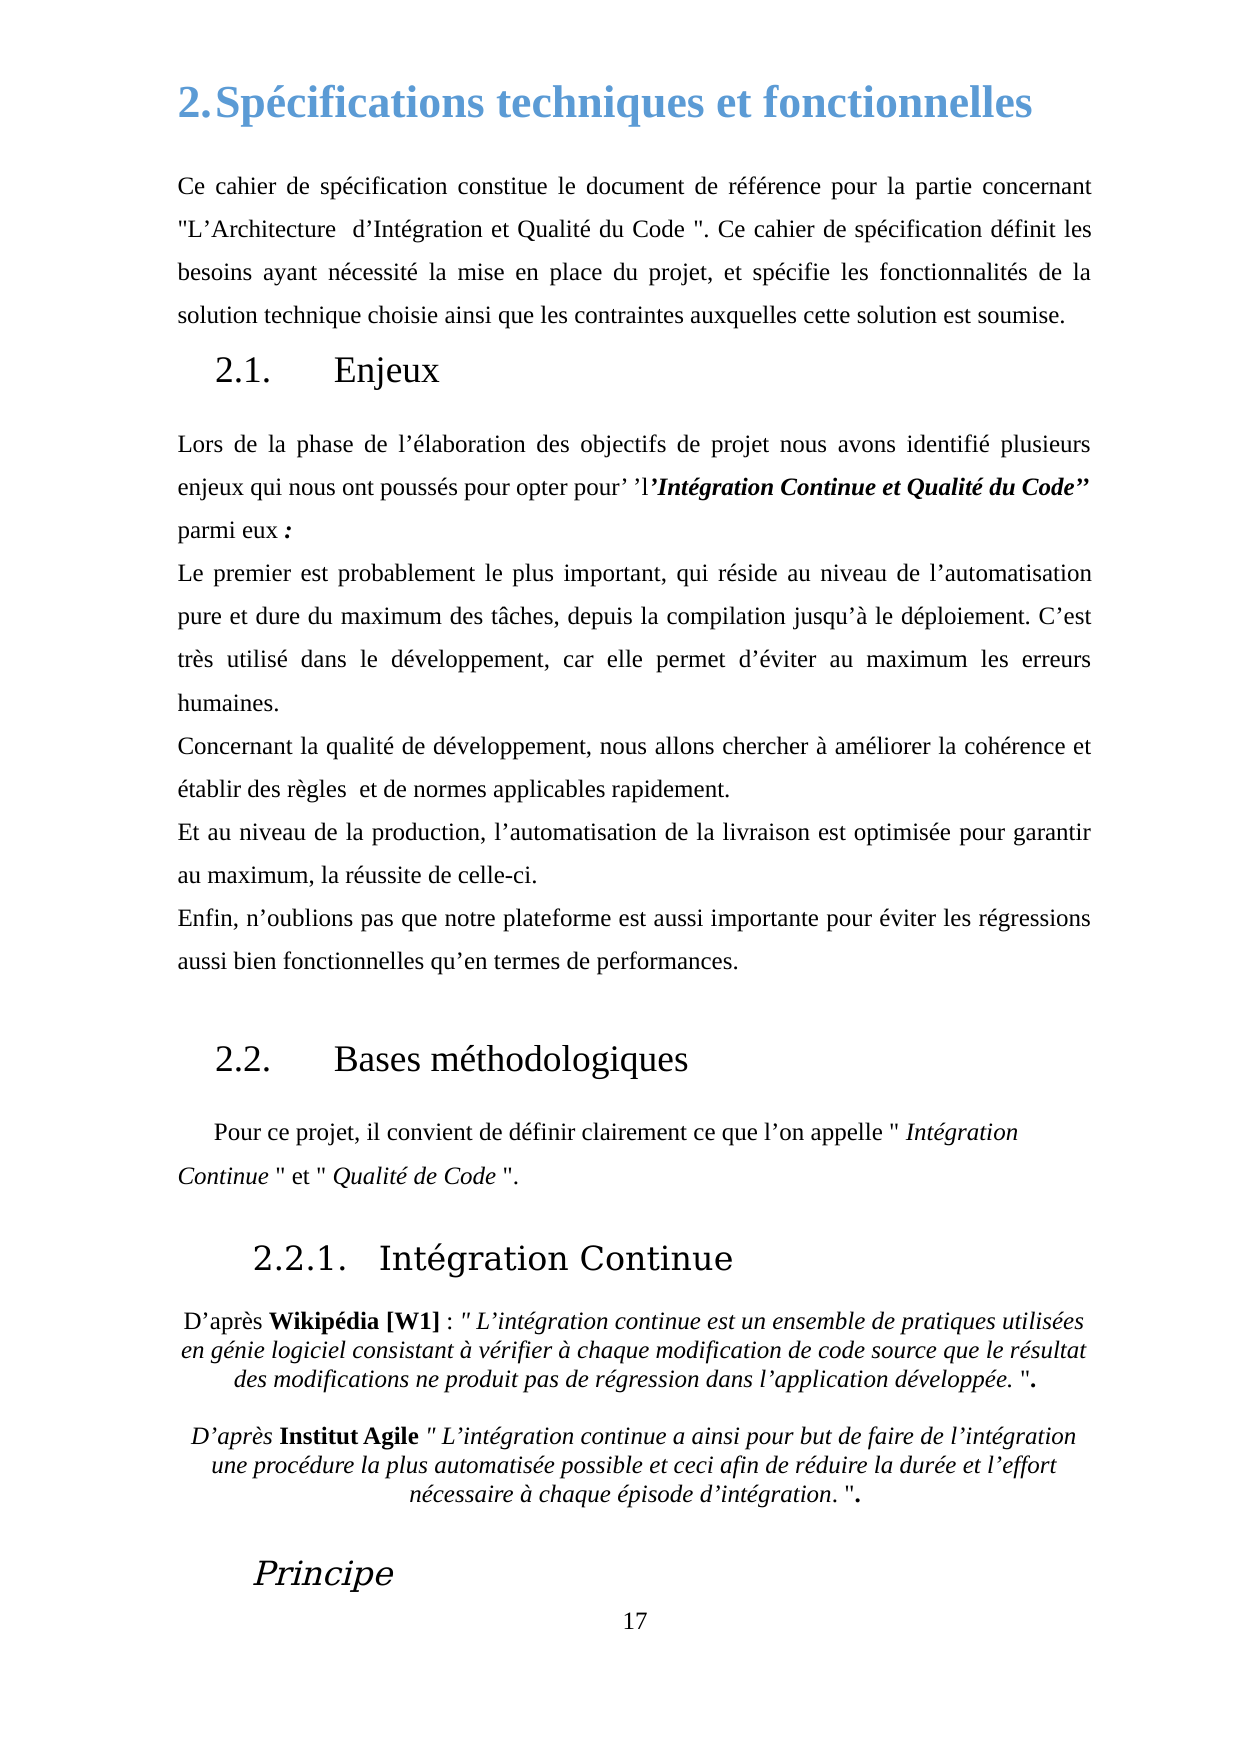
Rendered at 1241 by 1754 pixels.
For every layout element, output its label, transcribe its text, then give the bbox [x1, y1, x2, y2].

text Ce cahier de spécification constitue le document de référence pour la partie concernant "L’Architecture d’Intégration et Qualité du Code ". Ce cahier de spécification définit les besoins ayant nécessité la mise en place du projet, et spécifie les fonctionnalités de la solution technique choisie ainsi que les contraintes auxquelles cette solution est soumise. [177, 171, 1092, 329]
text Principe [251, 1552, 1092, 1592]
text D’après Wikipédia [W1] : " L’intégration continue est un ensemble de pratiques utilisées en génie logiciel consistant à vérifier à chaque modification de code source que le résultat des modifications ne produit pas de régression dans l’application développée. ". [177, 1306, 1092, 1392]
text D’après Institut Agile " L’intégration continue a ainsi pour but de faire de l’intégration une procédure la plus automatisée possible et ceci afin de réduire la durée et l’effort nécessaire à chaque épisode d’intégration. ". [177, 1421, 1092, 1507]
text Lors de la phase de l’élaboration des objectifs de projet nous avons identifié plusieurs enjeux qui nous ont poussés pour opter pour’ ’l’Intégration Continue et Qualité du Code’’ parmi eux : [177, 429, 1092, 544]
list Spécifications techniques et fonctionnelles [177, 75, 1092, 128]
text Le premier est probablement le plus important, qui réside au niveau de l’automatisation pure et dure du maximum des tâches, depuis la compilation jusqu’à le déploiement. C’est très utilisé dans le développement, car elle permet d’éviter au maximum les erreurs humaines. [177, 558, 1092, 716]
text Et au niveau de la production, l’automatisation de la livraison est optimisée pour garantir au maximum, la réussite de celle-ci. [177, 817, 1092, 889]
text Concernant la qualité de développement, nous allons chercher à améliorer la cohérence et établir des règles et de normes applicables rapidement. [177, 731, 1092, 803]
list Enjeux [215, 347, 1092, 391]
text Enfin, n’oublions pas que notre plateforme est aussi importante pour éviter les régressions aussi bien fonctionnelles qu’en termes de performances. [177, 903, 1092, 975]
list Intégration Continue [252, 1237, 1092, 1277]
list Bases méthodologiques [215, 1037, 1092, 1080]
text Pour ce projet, il convient de définir clairement ce que l’on appelle " Intégration Continue " et " Qualité de Code ". [177, 1113, 1092, 1190]
